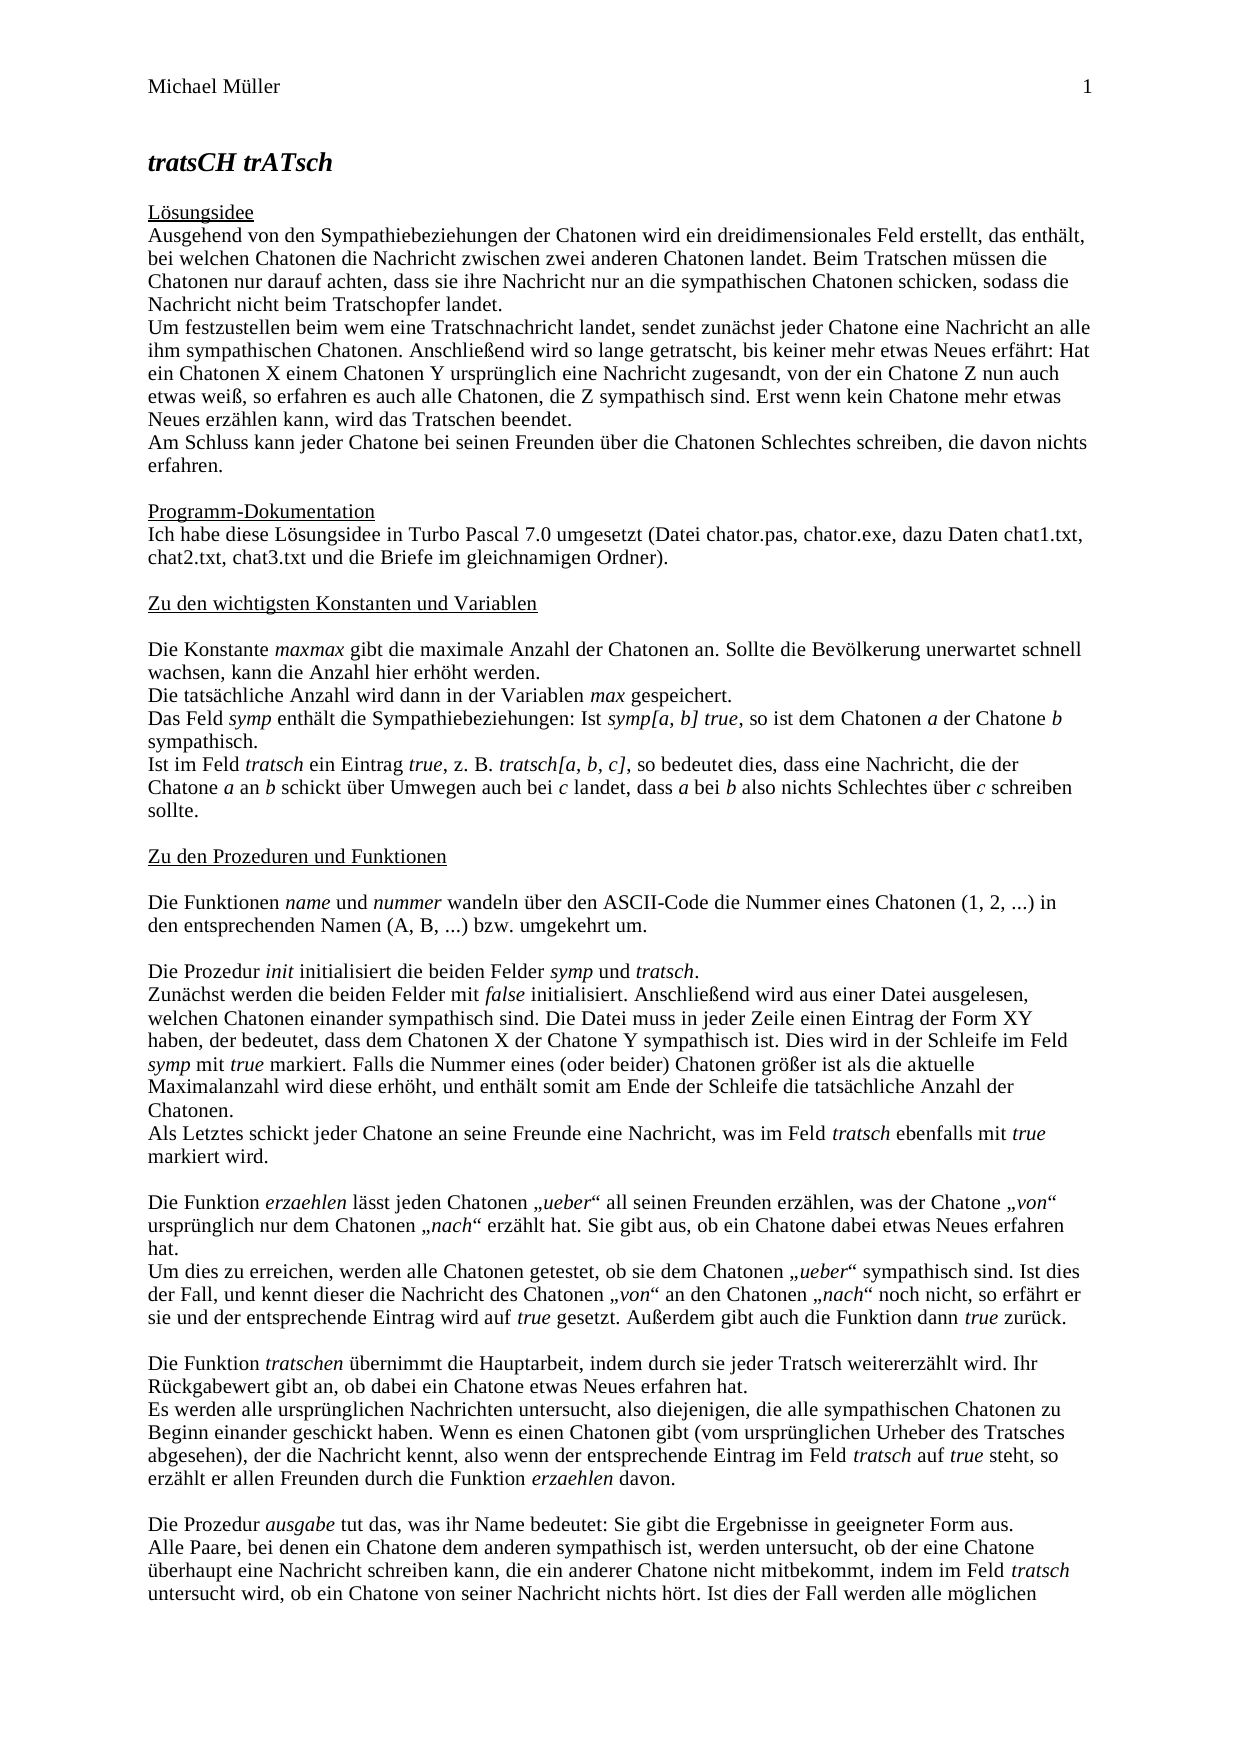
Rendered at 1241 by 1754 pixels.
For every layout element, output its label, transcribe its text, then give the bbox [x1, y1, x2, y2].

text tratsCH trATsch [148, 148, 1092, 178]
text Alle Paare, bei denen ein Chatone dem anderen sympathisch ist, werden untersucht, ob der eine Chatone überhaupt eine Nachricht schreiben kann, die ein anderer Chatone nicht mitbekommt, indem im Feld tratsch untersucht wird, ob ein Chatone von seiner Nachricht nichts hört. Ist dies der Fall werden alle möglichen [148, 1536, 1092, 1605]
text Das Feld symp enthält die Sympathiebeziehungen: Ist symp[a, b] true, so ist dem Chatonen a der Chatone b sympathisch. [148, 707, 1092, 753]
text Als Letztes schickt jeder Chatone an seine Freunde eine Nachricht, was im Feld tratsch ebenfalls mit true markiert wird. [148, 1121, 1092, 1167]
text Zu den Prozeduren und Funktionen [148, 845, 1092, 868]
text Am Schluss kann jeder Chatone bei seinen Freunden über die Chatonen Schlechtes schreiben, die davon nichts erfahren. [148, 431, 1092, 477]
text Ausgehend von den Sympathiebeziehungen der Chatonen wird ein dreidimensionales Feld erstellt, das enthält, bei welchen Chatonen die Nachricht zwischen zwei anderen Chatonen landet. Beim Tratschen müssen die Chatonen nur darauf achten, dass sie ihre Nachricht nur an die sympathischen Chatonen schicken, sodass die Nachricht nicht beim Tratschopfer landet. [148, 224, 1092, 316]
text Lösungsidee [148, 201, 1092, 224]
text Die Funktion tratschen übernimmt die Hauptarbeit, indem durch sie jeder Tratsch weitererzählt wird. Ihr Rückgabewert gibt an, ob dabei ein Chatone etwas Neues erfahren hat. [148, 1352, 1092, 1398]
text Es werden alle ursprünglichen Nachrichten untersucht, also diejenigen, die alle sympathischen Chatonen zu Beginn einander geschickt haben. Wenn es einen Chatonen gibt (vom ursprünglichen Urheber des Tratsches abgesehen), der die Nachricht kennt, also wenn der entsprechende Eintrag im Feld tratsch auf true steht, so erzählt er allen Freunden durch die Funktion erzaehlen davon. [148, 1398, 1092, 1490]
text Die Funktionen name und nummer wandeln über den ASCII-Code die Nummer eines Chatonen (1, 2, ...) in den entsprechenden Namen (A, B, ...) bzw. umgekehrt um. [148, 891, 1092, 937]
text Zu den wichtigsten Konstanten und Variablen [148, 592, 1092, 615]
text Ich habe diese Lösungsidee in Turbo Pascal 7.0 umgesetzt (Datei chator.pas, chator.exe, dazu Daten chat1.txt, chat2.txt, chat3.txt und die Briefe im gleichnamigen Ordner). [148, 523, 1092, 569]
text Um dies zu erreichen, werden alle Chatonen getestet, ob sie dem Chatonen „ueber“ sympathisch sind. Ist dies der Fall, und kennt dieser die Nachricht des Chatonen „von“ an den Chatonen „nach“ noch nicht, so erfährt er sie und der entsprechende Eintrag wird auf true gesetzt. Außerdem gibt auch die Funktion dann true zurück. [148, 1259, 1092, 1329]
text Programm-Dokumentation [148, 500, 1092, 523]
text Die Prozedur ausgabe tut das, was ihr Name bedeutet: Sie gibt die Ergebnisse in geeigneter Form aus. [148, 1513, 1092, 1536]
text Die Konstante maxmax gibt die maximale Anzahl der Chatonen an. Sollte die Bevölkerung unerwartet schnell wachsen, kann die Anzahl hier erhöht werden. [148, 638, 1092, 684]
text Zunächst werden die beiden Felder mit false initialisiert. Anschließend wird aus einer Datei ausgelesen, welchen Chatonen einander sympathisch sind. Die Datei muss in jeder Zeile einen Eintrag der Form XY haben, der bedeutet, dass dem Chatonen X der Chatone Y sympathisch ist. Dies wird in der Schleife im Feld symp mit true markiert. Falls die Nummer eines (oder beider) Chatonen größer ist als die aktuelle Maximalanzahl wird diese erhöht, und enthält somit am Ende der Schleife die tatsächliche Anzahl der Chatonen. [148, 983, 1092, 1121]
text Die Prozedur init initialisiert die beiden Felder symp und tratsch. [148, 960, 1092, 983]
text Die tatsächliche Anzahl wird dann in der Variablen max gespeichert. [148, 684, 1092, 707]
text Um festzustellen beim wem eine Tratschnachricht landet, sendet zunächst jeder Chatone eine Nachricht an alle ihm sympathischen Chatonen. Anschließend wird so lange getratscht, bis keiner mehr etwas Neues erfährt: Hat ein Chatonen X einem Chatonen Y ursprünglich eine Nachricht zugesandt, von der ein Chatone Z nun auch etwas weiß, so erfahren es auch alle Chatonen, die Z sympathisch sind. Erst wenn kein Chatone mehr etwas Neues erzählen kann, wird das Tratschen beendet. [148, 316, 1092, 431]
text Ist im Feld tratsch ein Eintrag true, z. B. tratsch[a, b, c], so bedeutet dies, dass eine Nachricht, die der Chatone a an b schickt über Umwegen auch bei c landet, dass a bei b also nichts Schlechtes über c schreiben sollte. [148, 753, 1092, 822]
text Die Funktion erzaehlen lässt jeden Chatonen „ueber“ all seinen Freunden erzählen, was der Chatone „von“ ursprünglich nur dem Chatonen „nach“ erzählt hat. Sie gibt aus, ob ein Chatone dabei etwas Neues erfahren hat. [148, 1191, 1092, 1259]
